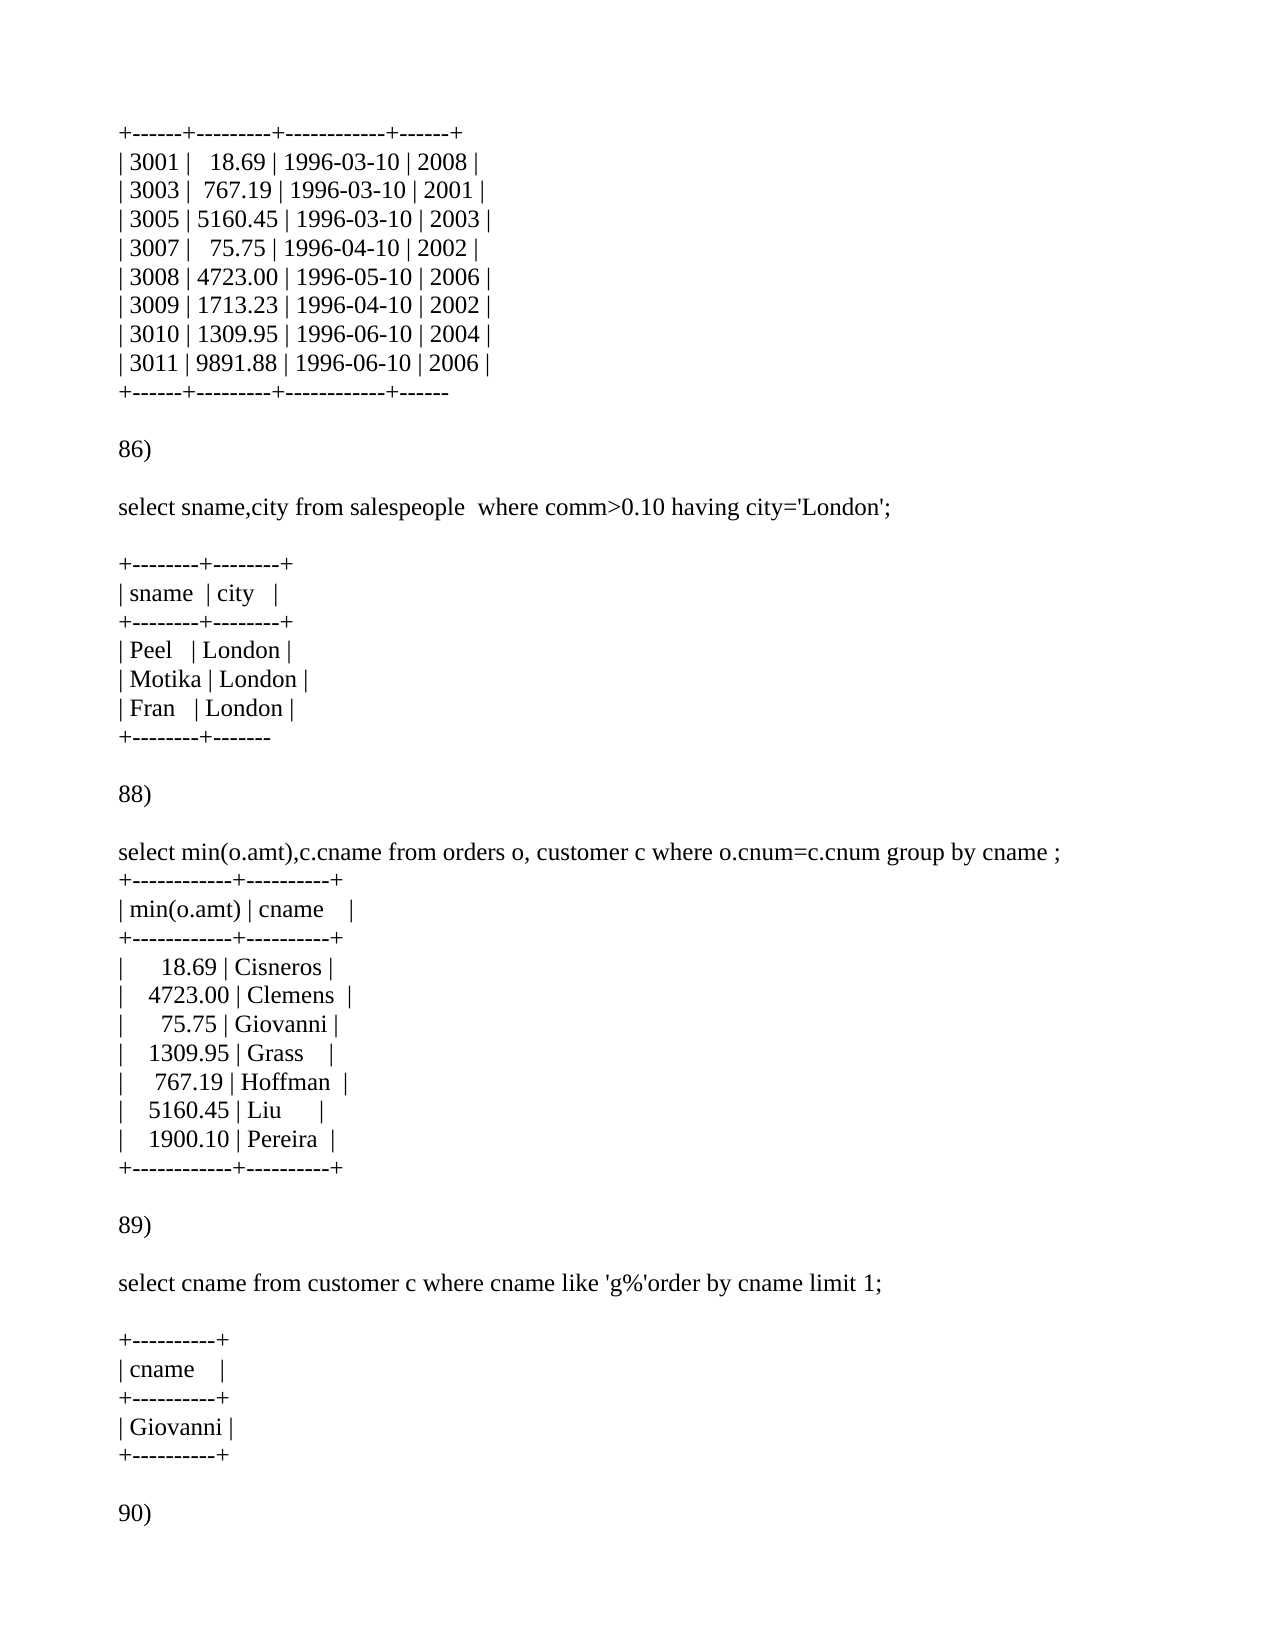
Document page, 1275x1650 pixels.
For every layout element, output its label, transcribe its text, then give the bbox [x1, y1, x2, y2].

text | sname | city | [118, 578, 1157, 607]
text | 3011 | 9891.88 | 1996-06-10 | 2006 | [118, 348, 1157, 377]
text +------+---------+------------+------ [118, 377, 1157, 406]
text +----------+ [118, 1441, 1157, 1469]
text 89) [118, 1211, 1157, 1239]
text +----------+ [118, 1383, 1157, 1412]
text select sname,city from salespeople where comm>0.10 having city='London'; [118, 492, 1157, 521]
text select min(o.amt),c.cname from orders o, customer c where o.cnum=c.cnum group by cname ; [118, 837, 1157, 866]
text | 3007 | 75.75 | 1996-04-10 | 2002 | [118, 233, 1157, 262]
text | 18.69 | Cisneros | [118, 952, 1157, 981]
text | 3001 | 18.69 | 1996-03-10 | 2008 | [118, 147, 1157, 176]
text 88) [118, 779, 1157, 808]
text +------------+----------+ [118, 923, 1157, 952]
text | 3010 | 1309.95 | 1996-06-10 | 2004 | [118, 319, 1157, 348]
text select cname from customer c where cname like 'g%'order by cname limit 1; [118, 1268, 1157, 1297]
text | 1309.95 | Grass | [118, 1038, 1157, 1067]
text | 767.19 | Hoffman | [118, 1067, 1157, 1096]
text | 3008 | 4723.00 | 1996-05-10 | 2006 | [118, 262, 1157, 291]
text | 3005 | 5160.45 | 1996-03-10 | 2003 | [118, 204, 1157, 233]
text | Peel | London | [118, 636, 1157, 664]
text | 5160.45 | Liu | [118, 1096, 1157, 1124]
text | 75.75 | Giovanni | [118, 1009, 1157, 1038]
text 90) [118, 1498, 1157, 1527]
text +------------+----------+ [118, 866, 1157, 894]
text | Fran | London | [118, 693, 1157, 722]
text +----------+ [118, 1326, 1157, 1354]
text | Giovanni | [118, 1412, 1157, 1441]
text | Motika | London | [118, 664, 1157, 693]
text +--------+--------+ [118, 549, 1157, 578]
text | cname | [118, 1354, 1157, 1383]
text +--------+------- [118, 722, 1157, 751]
text | min(o.amt) | cname | [118, 894, 1157, 923]
text | 4723.00 | Clemens | [118, 981, 1157, 1009]
text | 3003 | 767.19 | 1996-03-10 | 2001 | [118, 176, 1157, 204]
text | 3009 | 1713.23 | 1996-04-10 | 2002 | [118, 291, 1157, 319]
text | 1900.10 | Pereira | [118, 1124, 1157, 1153]
text +------+---------+------------+------+ [118, 118, 1157, 147]
text 86) [118, 434, 1157, 463]
text +--------+--------+ [118, 607, 1157, 636]
text +------------+----------+ [118, 1153, 1157, 1182]
